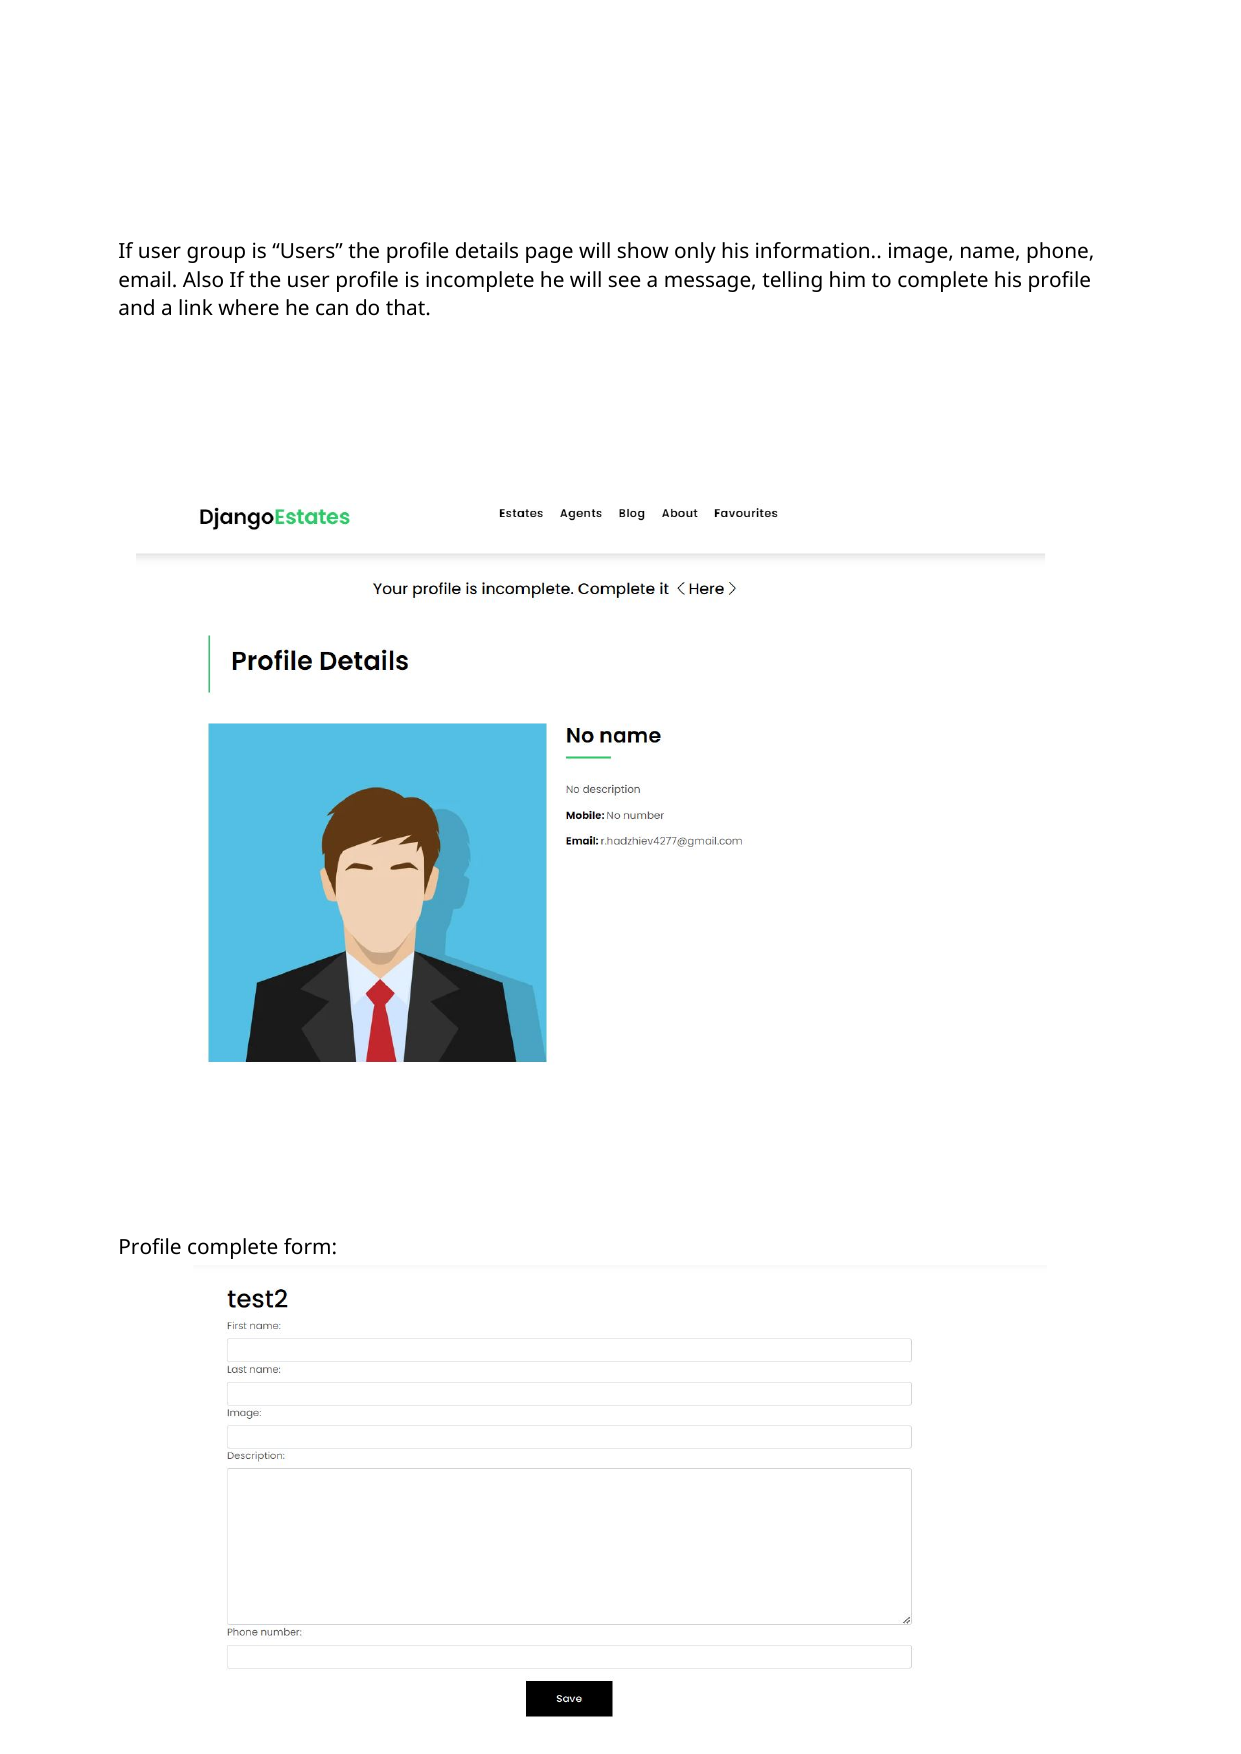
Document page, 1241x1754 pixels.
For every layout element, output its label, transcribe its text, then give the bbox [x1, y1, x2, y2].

subtitle If user group is “Users” the profile details page will show only his information.. image, name, phone, email. Also If the user profile is incomplete he will see a message, telling him to complete his profile and a link where he can do that. [118, 236, 1122, 322]
picture [193, 1265, 1047, 1728]
picture [136, 503, 1046, 1126]
text Profile complete form: [118, 1232, 1122, 1261]
